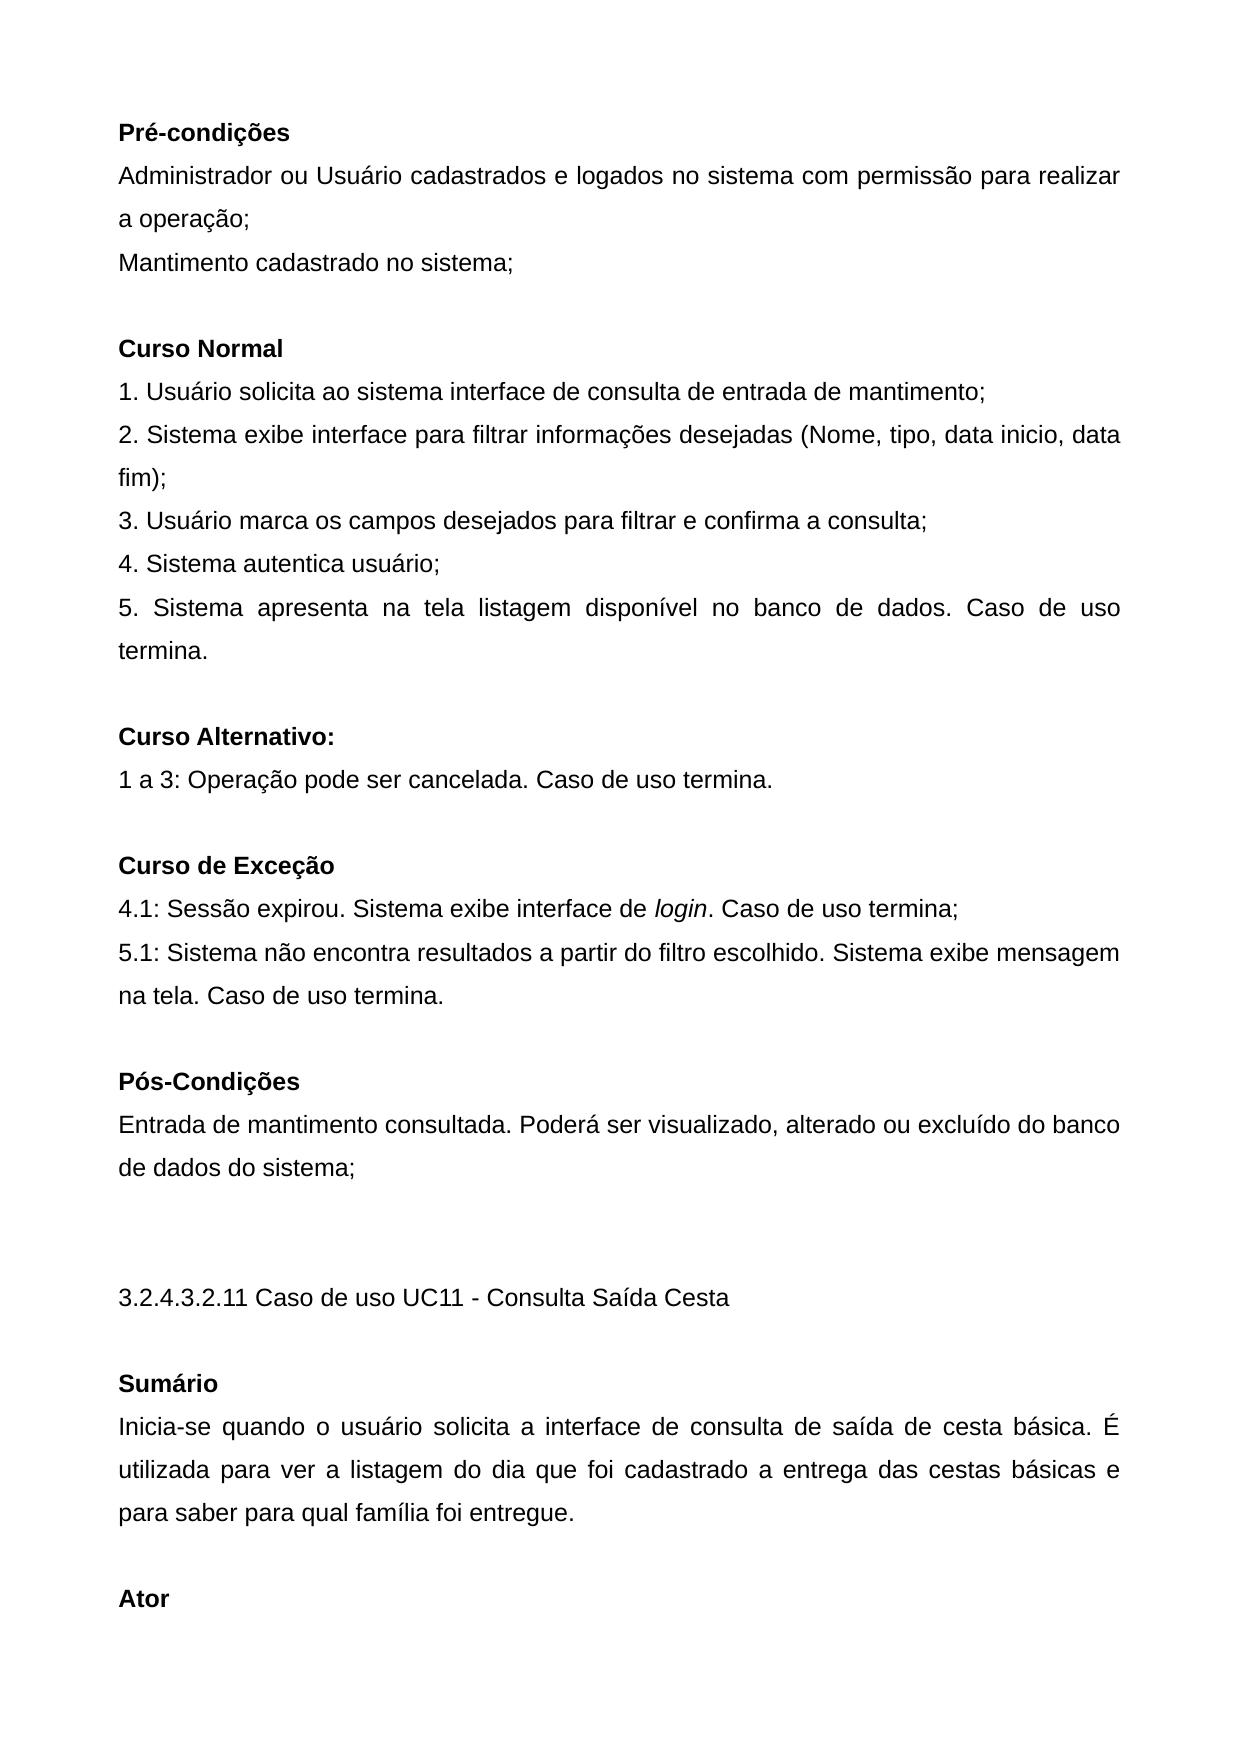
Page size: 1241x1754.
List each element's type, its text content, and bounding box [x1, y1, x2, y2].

text 3.2.4.3.2.11 Caso de uso UC11 - Consulta Saída Cesta [118, 1282, 1122, 1311]
text 2. Sistema exibe interface para filtrar informações desejadas (Nome, tipo, data inicio, data fim); [118, 420, 1122, 492]
text Curso de Exceção [118, 851, 1122, 880]
text Curso Alternativo: [118, 722, 1122, 751]
text 1 a 3: Operação pode ser cancelada. Caso de uso termina. [118, 765, 1122, 794]
text Curso Normal [118, 334, 1122, 362]
text Mantimento cadastrado no sistema; [118, 247, 1122, 276]
text Pré-condições [118, 118, 1122, 147]
text Administrador ou Usuário cadastrados e logados no sistema com permissão para realizar a operação; [118, 161, 1122, 233]
text 4.1: Sessão expirou. Sistema exibe interface de login. Caso de uso termina; [118, 894, 1122, 923]
text Pós-Condições [118, 1067, 1122, 1096]
text 5.1: Sistema não encontra resultados a partir do filtro escolhido. Sistema exibe mensagem na tela. Caso de uso termina. [118, 937, 1122, 1009]
text 1. Usuário solicita ao sistema interface de consulta de entrada de mantimento; [118, 377, 1122, 406]
text 3. Usuário marca os campos desejados para filtrar e confirma a consulta; [118, 506, 1122, 535]
text Inicia-se quando o usuário solicita a interface de consulta de saída de cesta básica. É utilizada para ver a listagem do dia que foi cadastrado a entrega das cestas básicas e para saber para qual família foi entregue. [118, 1412, 1122, 1527]
text Ator [118, 1584, 1122, 1613]
text Sumário [118, 1369, 1122, 1397]
text 5. Sistema apresenta na tela listagem disponível no banco de dados. Caso de uso termina. [118, 592, 1122, 664]
text 4. Sistema autentica usuário; [118, 549, 1122, 578]
text Entrada de mantimento consultada. Poderá ser visualizado, alterado ou excluído do banco de dados do sistema; [118, 1110, 1122, 1182]
